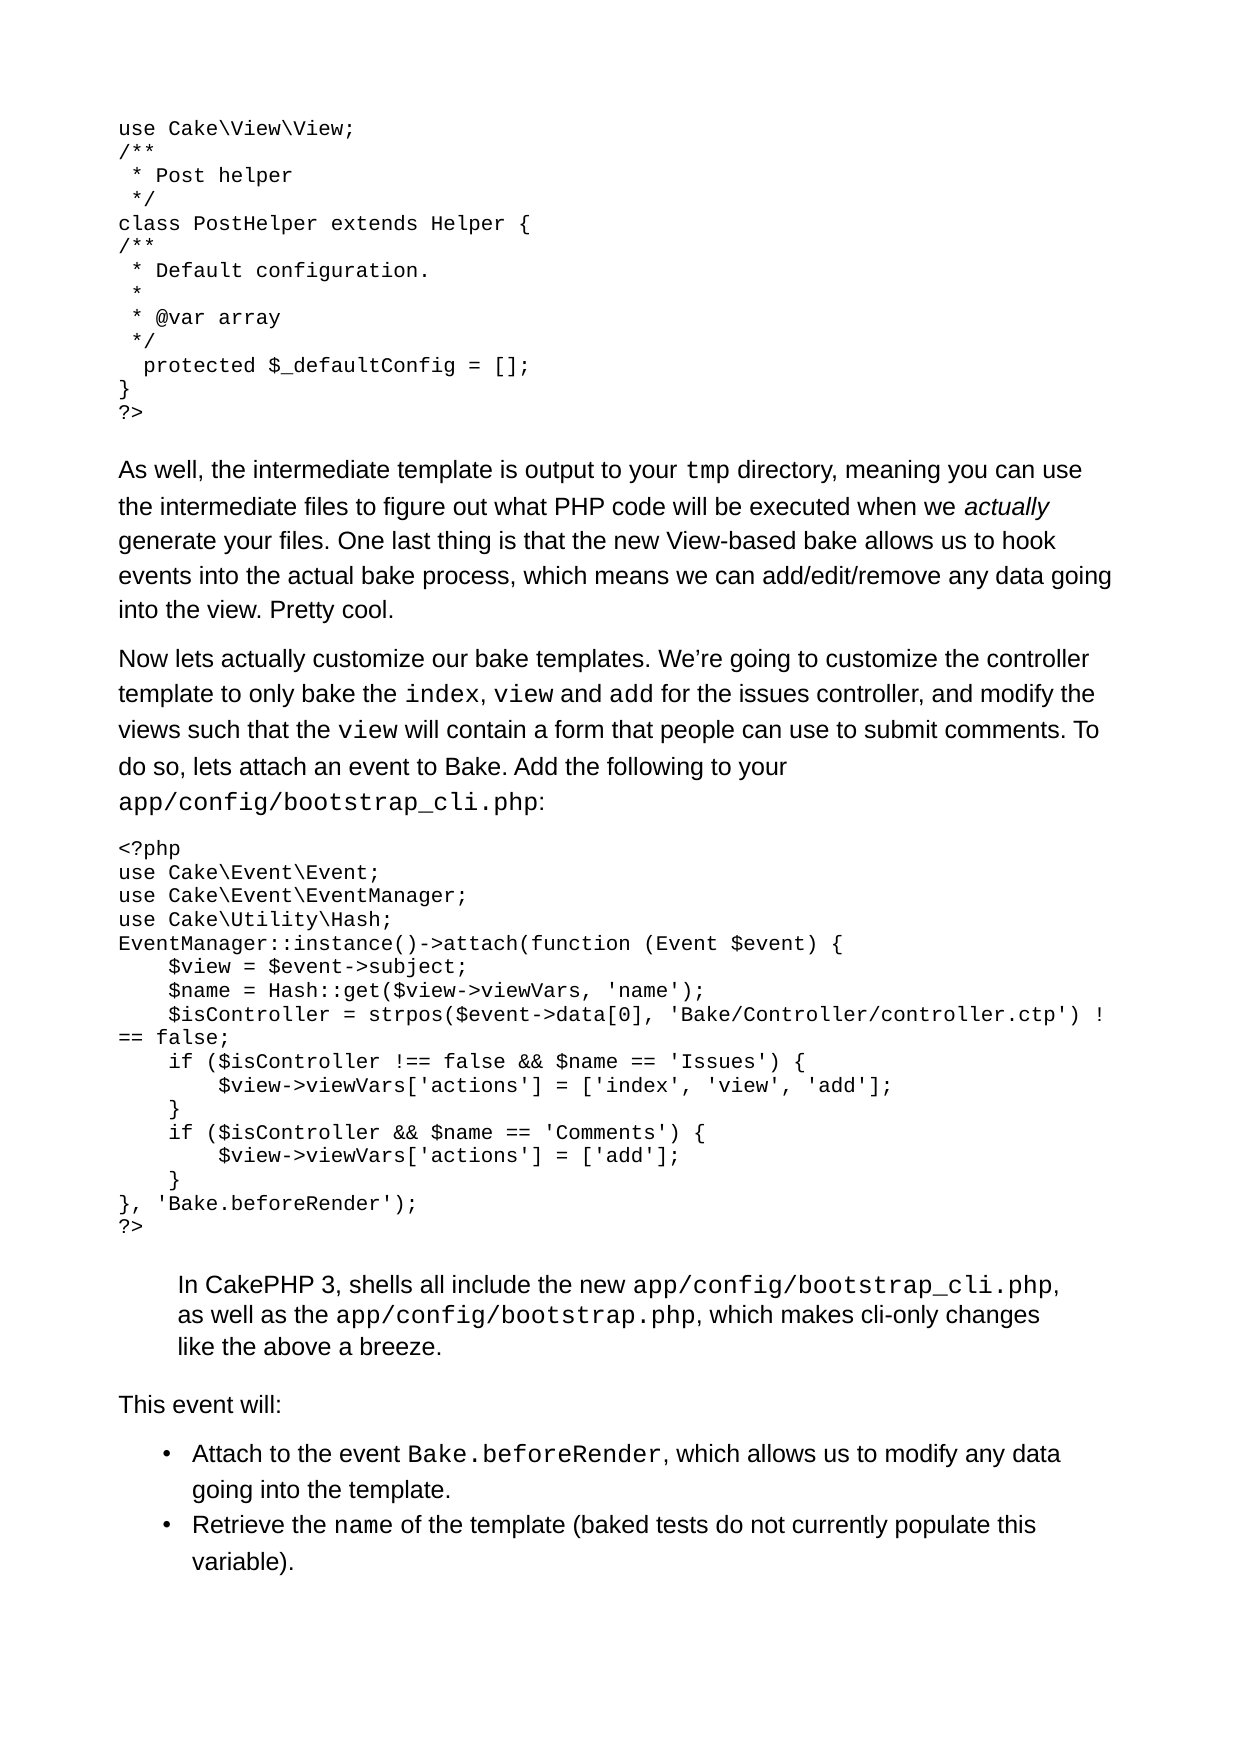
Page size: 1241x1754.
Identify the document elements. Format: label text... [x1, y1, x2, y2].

text use Cake\Event\EventManager; [118, 885, 1122, 909]
text if ($isController && $name == 'Comments') { [118, 1122, 1122, 1146]
text In CakePHP 3, shells all include the new app/config/bootstrap_cli.php, as well as the app/config/bootstrap.php, which makes cli-only changes like the above a breeze. [177, 1269, 1063, 1360]
text * [118, 284, 1122, 307]
text */ [118, 189, 1122, 213]
text Now lets actually customize our bake templates. We’re going to customize the controller template to only bake the index, view and add for the issues controller, and modify the views such that the view will contain a form that people can use to submit comments. To do so, lets attach an event to Bake. Add the following to your app/config/bootstrap_cli.php: [118, 644, 1122, 817]
text $isController = strpos($event->data[0], 'Bake/Controller/controller.ctp') !== false; [118, 1004, 1122, 1051]
text */ [118, 331, 1122, 354]
text } [118, 378, 1122, 402]
text /** [118, 236, 1122, 260]
text * @var array [118, 307, 1122, 331]
text ?> [118, 1216, 1122, 1240]
text $view->viewVars['actions'] = ['add']; [118, 1146, 1122, 1169]
text } [118, 1169, 1122, 1193]
text $view->viewVars['actions'] = ['index', 'view', 'add']; [118, 1074, 1122, 1098]
text <?php [118, 838, 1122, 862]
text EventManager::instance()->attach(function (Event $event) { [118, 933, 1122, 956]
text /** [118, 142, 1122, 165]
text ?> [118, 402, 1122, 426]
text This event will: [118, 1390, 1122, 1418]
text use Cake\View\View; [118, 118, 1122, 142]
text if ($isController !== false && $name == 'Issues') { [118, 1051, 1122, 1074]
text } [118, 1098, 1122, 1122]
text class PostHelper extends Helper { [118, 213, 1122, 236]
text use Cake\Event\Event; [118, 862, 1122, 885]
list Retrieve the name of the template (baked tests do not currently populate this variable). [162, 1510, 1122, 1575]
list Attach to the event Bake.beforeRender, which allows us to modify any data going into the template. [162, 1439, 1122, 1504]
text $view = $event->subject; [118, 956, 1122, 980]
text $name = Hash::get($view->viewVars, 'name'); [118, 980, 1122, 1004]
text * Post helper [118, 165, 1122, 189]
text protected $_defaultConfig = []; [118, 354, 1122, 378]
text }, 'Bake.beforeRender'); [118, 1193, 1122, 1216]
text As well, the intermediate template is output to your tmp directory, meaning you can use the intermediate files to figure out what PHP code will be executed when we actually generate your files. One last thing is that the new View-based bake allows us to hook events into the actual bake process, which means we can add/edit/remove any data going into the view. Pretty cool. [118, 455, 1122, 624]
text use Cake\Utility\Hash; [118, 909, 1122, 933]
text * Default configuration. [118, 260, 1122, 284]
